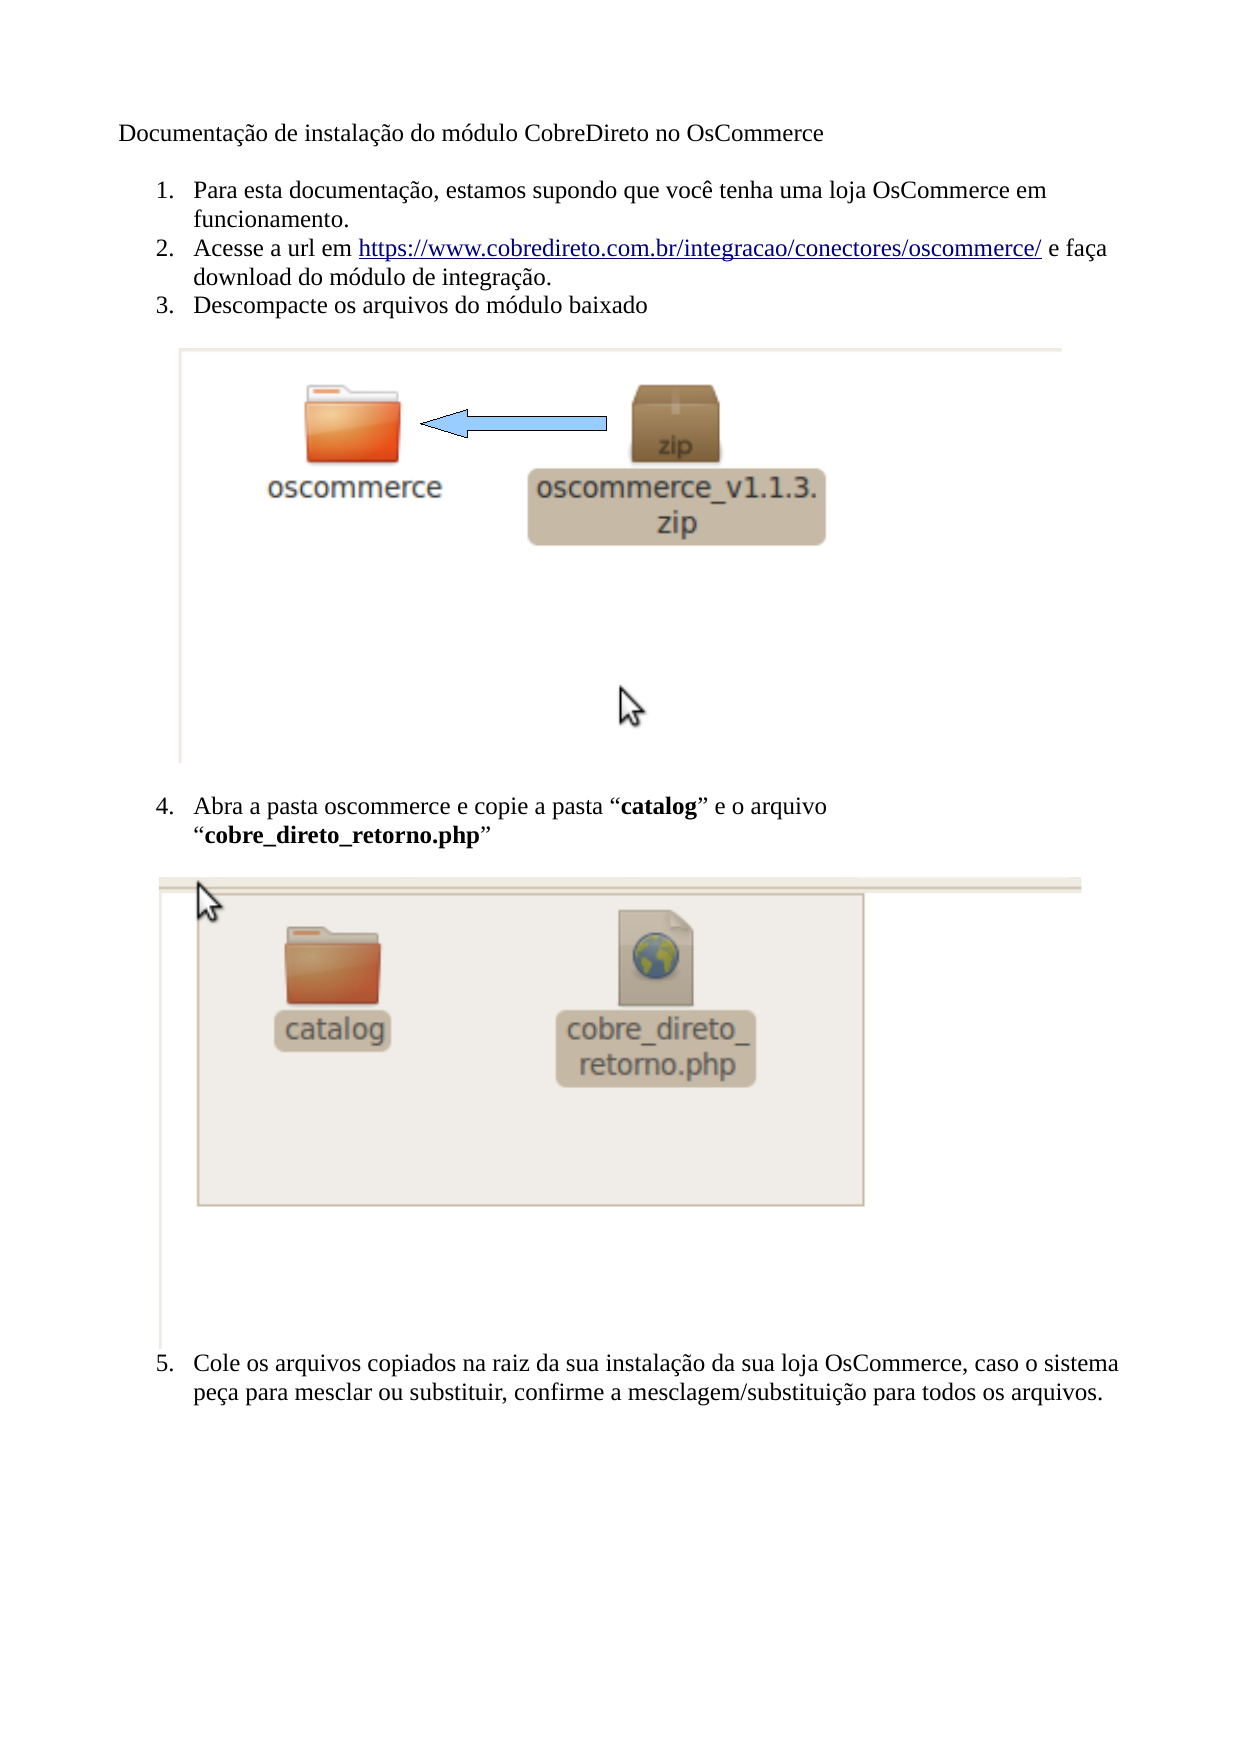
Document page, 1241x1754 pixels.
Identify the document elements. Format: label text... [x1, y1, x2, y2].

text Documentação de instalação do módulo CobreDireto no OsCommerce [118, 118, 1122, 147]
picture [158, 877, 1082, 1349]
list Acesse a url em https://www.cobredireto.com.br/integracao/conectores/oscommerce/ e faça download do módulo de integração. [156, 233, 1122, 291]
list Abra a pasta oscommerce e copie a pasta “catalog” e o arquivo “cobre_direto_retorno.php” [156, 791, 1122, 849]
list Descompacte os arquivos do módulo baixado [156, 291, 1122, 319]
list Para esta documentação, estamos supondo que você tenha uma loja OsCommerce em funcionamento. [156, 176, 1122, 233]
list Cole os arquivos copiados na raiz da sua instalação da sua loja OsCommerce, caso o sistema peça para mesclar ou substituir, confirme a mesclagem/substituição para todos os arquivos. [156, 934, 1122, 1406]
picture [178, 348, 1062, 763]
